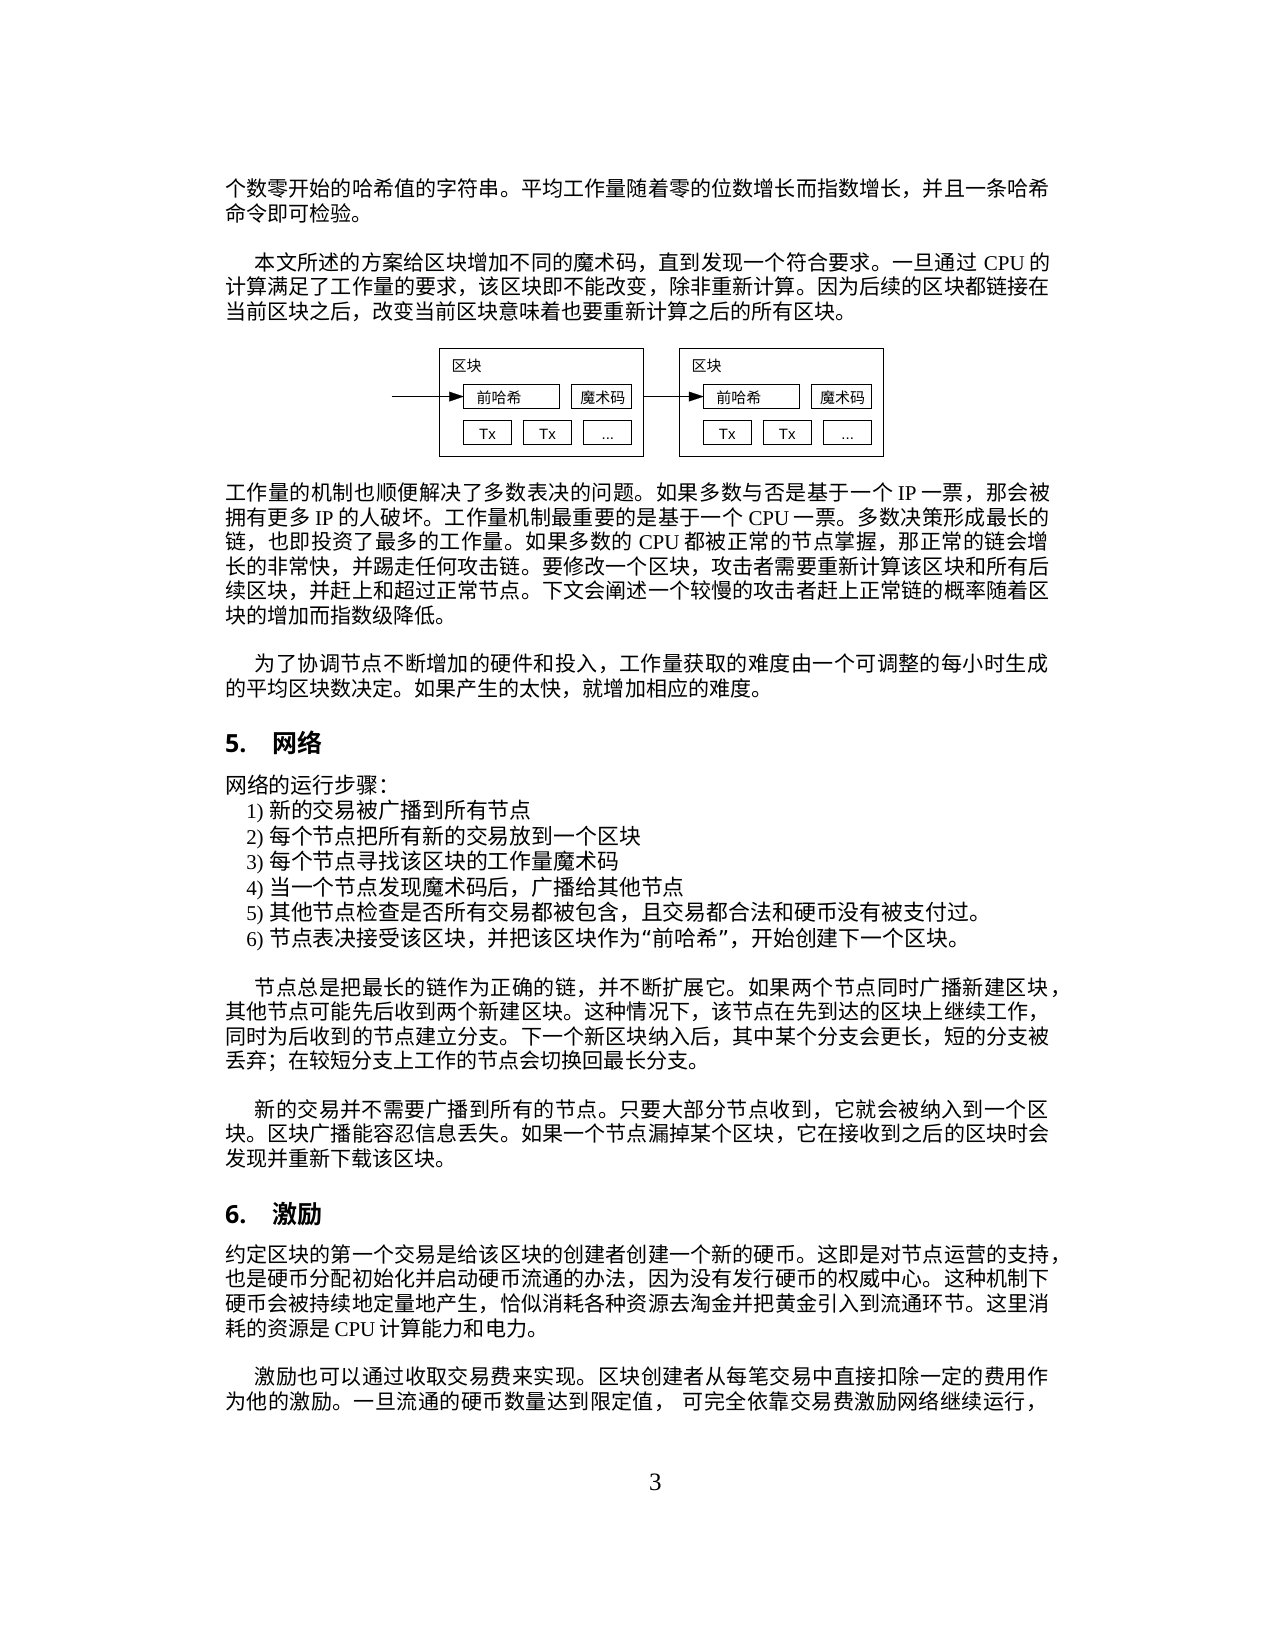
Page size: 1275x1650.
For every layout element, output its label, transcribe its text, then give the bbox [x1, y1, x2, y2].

text 1) 新的交易被广播到所有节点 [225, 798, 1050, 824]
text 3) 每个节点寻找该区块的工作量魔术码 [225, 849, 1050, 875]
text 工作量的机制也顺便解决了多数表决的问题。如果多数与否是基于一个IP一票，那会被拥有更多IP的人破坏。工作量机制最重要的是基于一个CPU一票。多数决策形成最长的链，也即投资了最多的工作量。如果多数的CPU都被正常的节点掌握，那正常的链会增长的非常快，并踢走任何攻击链。要修改一个区块，攻击者需要重新计算该区块和所有后续区块，并赶上和超过正常节点。下文会阐述一个较慢的攻击者赶上正常链的概率随着区块的增加而指数级降低。 [225, 481, 1050, 628]
text 网络的运行步骤： [225, 773, 1050, 798]
text 个数零开始的哈希值的字符串。平均工作量随着零的位数增长而指数增长，并且一条哈希命令即可检验。 [225, 177, 1050, 226]
text 激励也可以通过收取交易费来实现。区块创建者从每笔交易中直接扣除一定的费用作为他的激励。一旦流通的硬币数量达到限定值， 可完全依靠交易费激励网络继续运行， [225, 1365, 1050, 1414]
text 为了协调节点不断增加的硬件和投入，工作量获取的难度由一个可调整的每小时生成的平均区块数决定。如果产生的太快，就增加相应的难度。 [225, 652, 1050, 701]
text 2) 每个节点把所有新的交易放到一个区块 [225, 824, 1050, 849]
text 5) 其他节点检查是否所有交易都被包含，且交易都合法和硬币没有被支付过。 [225, 900, 1050, 926]
text 节点总是把最长的链作为正确的链，并不断扩展它。如果两个节点同时广播新建区块，其他节点可能先后收到两个新建区块。这种情况下，该节点在先到达的区块上继续工作，同时为后收到的节点建立分支。下一个新区块纳入后，其中某个分支会更长，短的分支被丢弃；在较短分支上工作的节点会切换回最长分支。 [225, 976, 1050, 1073]
text 6) 节点表决接受该区块，并把该区块作为“前哈希”，开始创建下一个区块。 [225, 926, 1050, 951]
subtitle 6. 激励 [225, 1196, 1050, 1230]
text 新的交易并不需要广播到所有的节点。只要大部分节点收到，它就会被纳入到一个区块。区块广播能容忍信息丢失。如果一个节点漏掉某个区块，它在接收到之后的区块时会发现并重新下载该区块。 [225, 1098, 1050, 1171]
text 约定区块的第一个交易是给该区块的创建者创建一个新的硬币。这即是对节点运营的支持，也是硬币分配初始化并启动硬币流通的办法，因为没有发行硬币的权威中心。这种机制下硬币会被持续地定量地产生，恰似消耗各种资源去淘金并把黄金引入到流通环节。这里消耗的资源是CPU计算能力和电力。 [225, 1243, 1050, 1341]
subtitle 5. 网络 [225, 726, 1050, 760]
text 4) 当一个节点发现魔术码后，广播给其他节点 [225, 875, 1050, 900]
text 本文所述的方案给区块增加不同的魔术码，直到发现一个符合要求。一旦通过CPU的计算满足了工作量的要求，该区块即不能改变，除非重新计算。因为后续的区块都链接在当前区块之后，改变当前区块意味着也要重新计算之后的所有区块。 [225, 250, 1050, 324]
